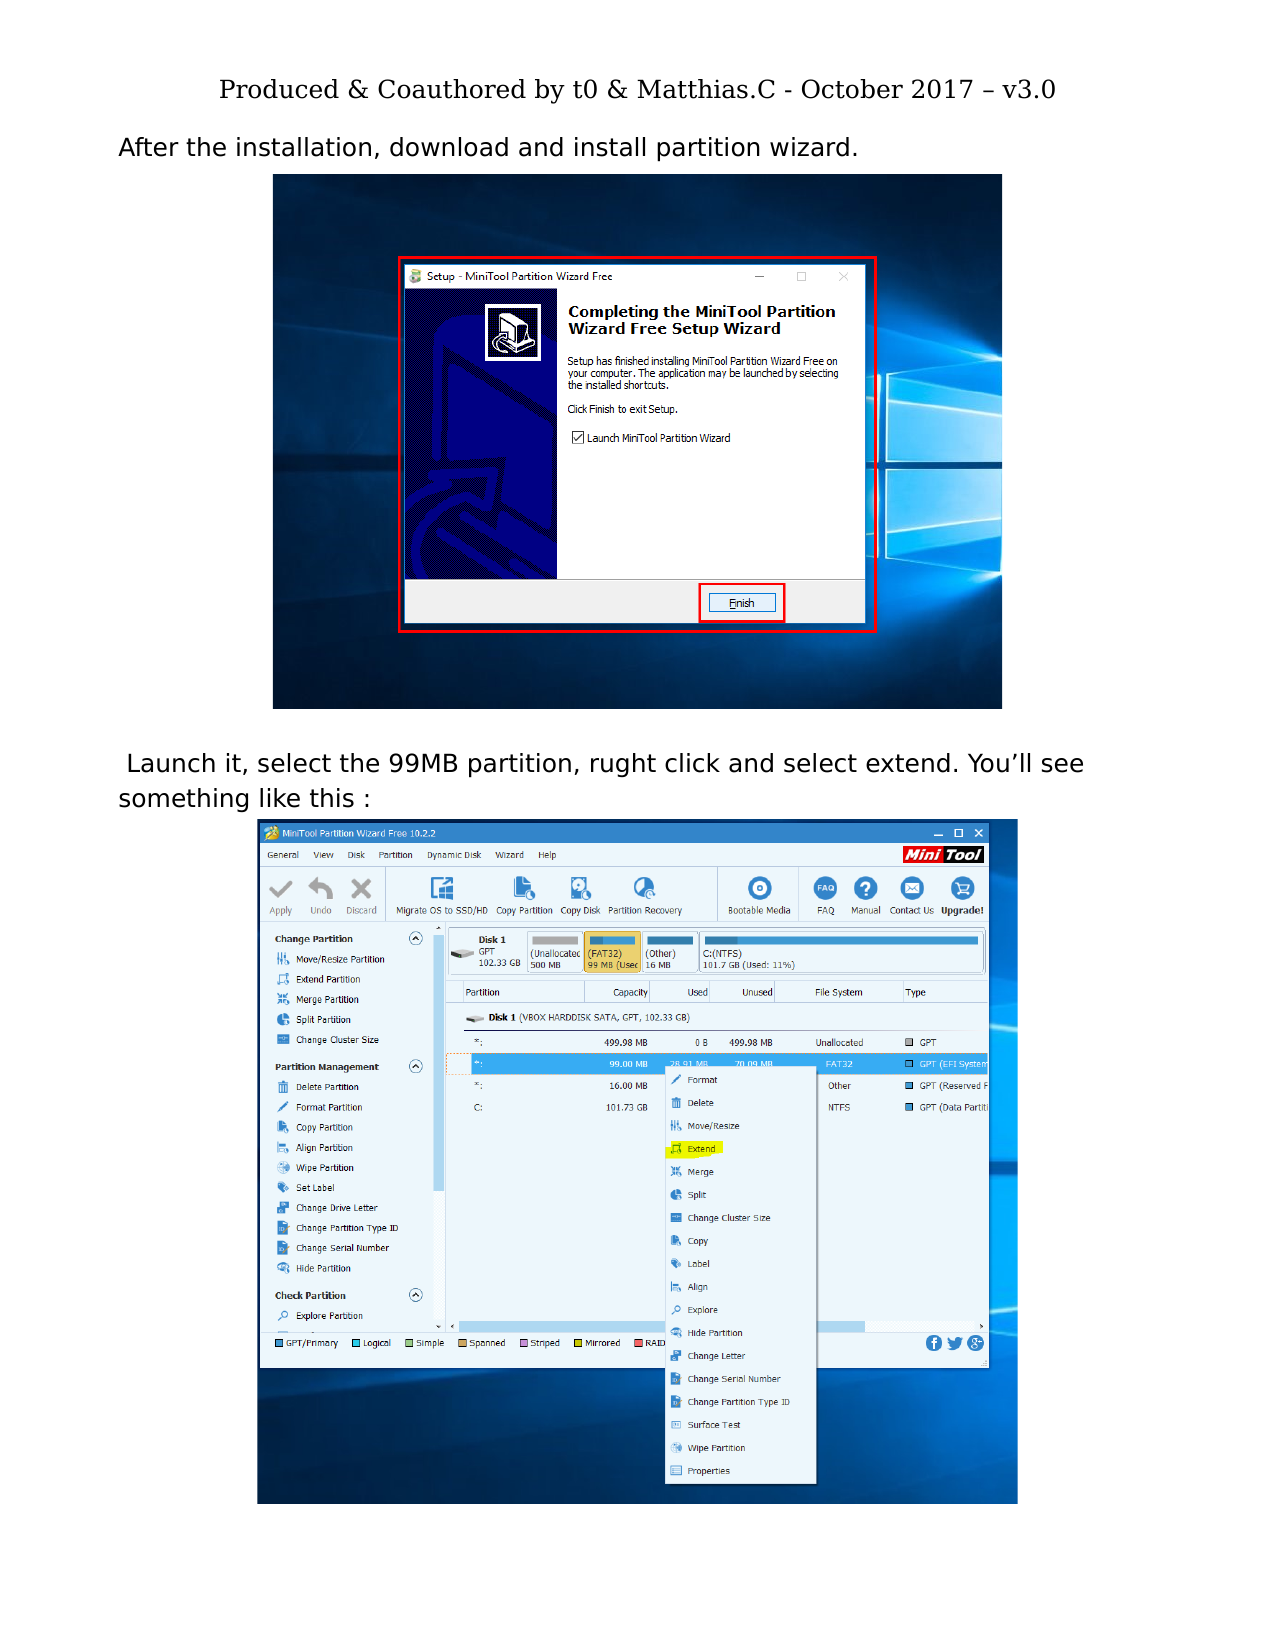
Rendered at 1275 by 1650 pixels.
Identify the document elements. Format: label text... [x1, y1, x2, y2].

text After the installation, download and install partition wizard. [118, 134, 1157, 163]
picture [257, 819, 1018, 1504]
text Launch it, select the 99MB partition, rught click and select extend. You’ll see something like this : [118, 749, 1157, 813]
picture [272, 174, 1003, 709]
